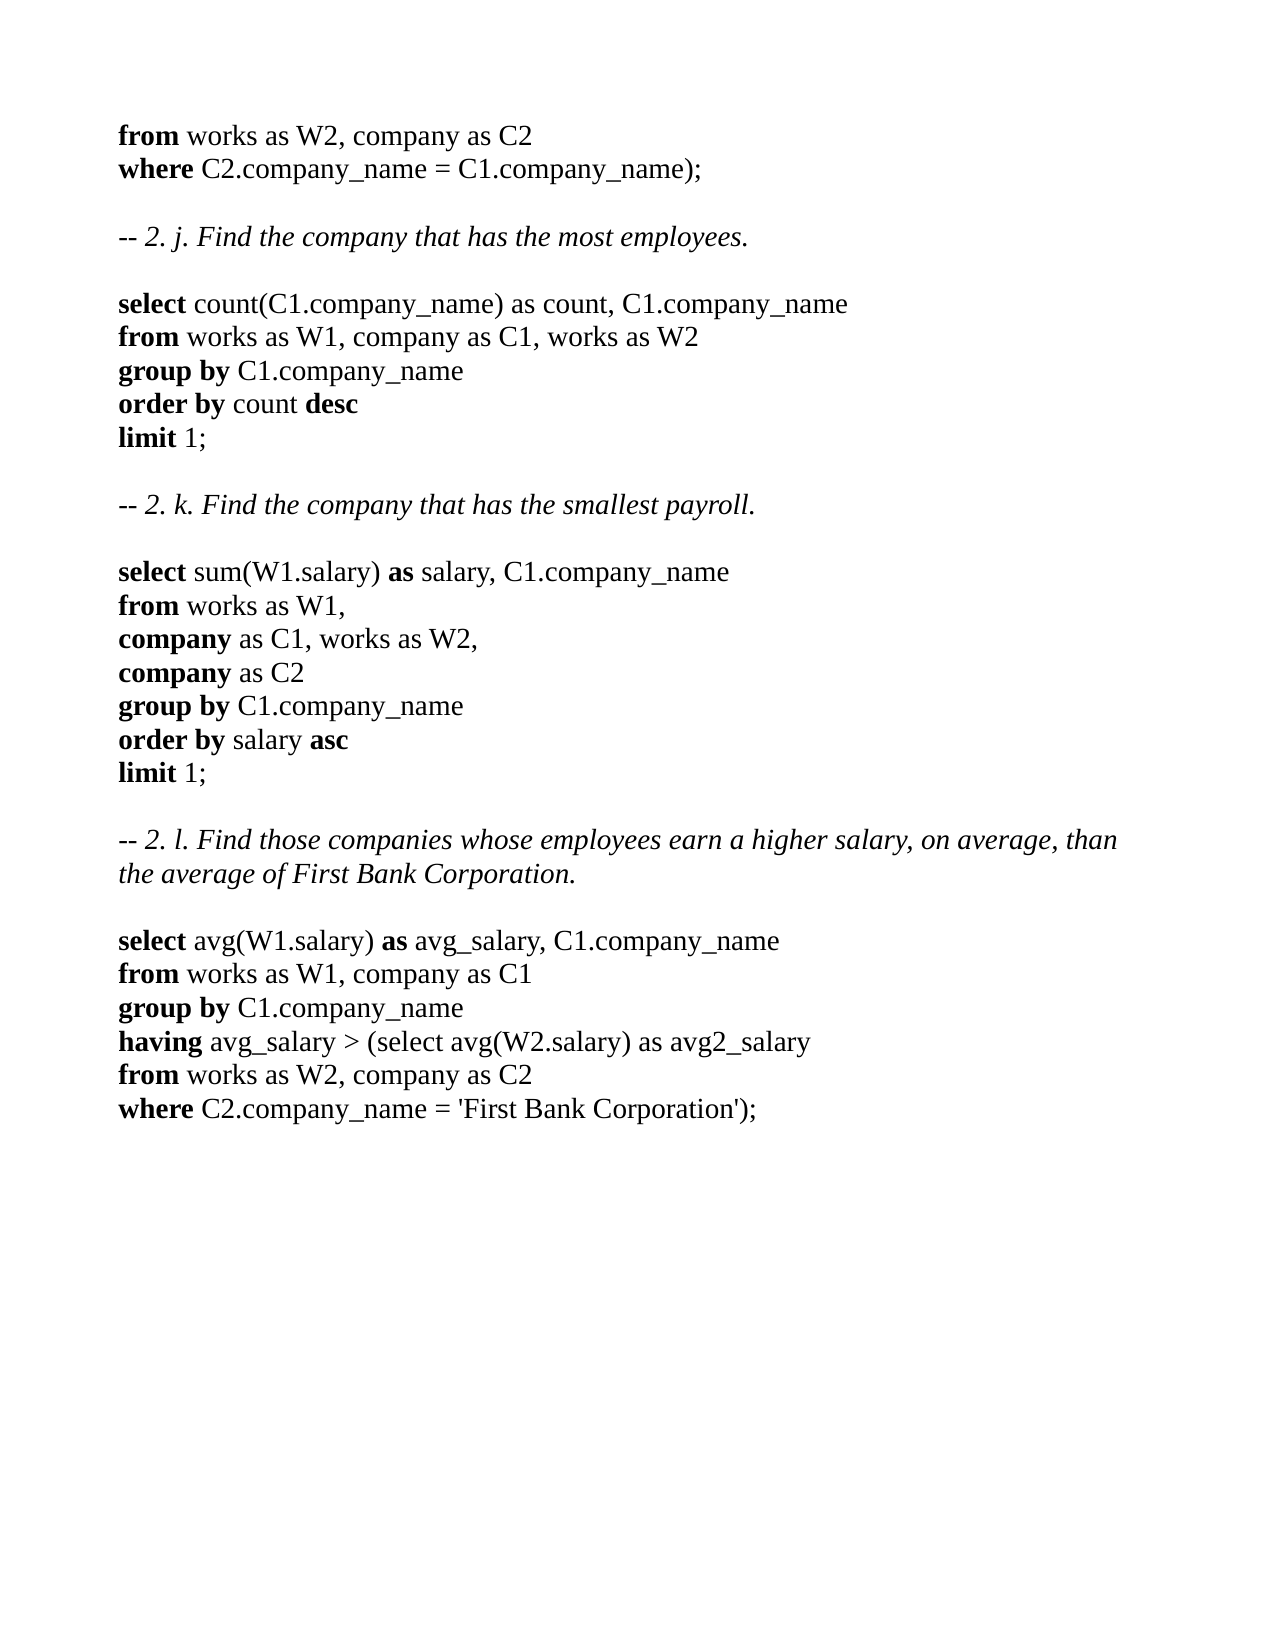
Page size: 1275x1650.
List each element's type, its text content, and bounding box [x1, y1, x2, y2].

text from works as W2, company as C2 where C2.company_name = C1.company_name); [118, 118, 1157, 185]
text select sum(W1.salary) as salary, C1.company_name from works as W1, company as C1, works as W2, company as C2 group by C1.company_name order by salary asc limit 1; [118, 554, 1157, 789]
text select avg(W1.salary) as avg_salary, C1.company_name from works as W1, company as C1 group by C1.company_name having avg_salary > (select avg(W2.salary) as avg2_salary from works as W2, company as C2 where C2.company_name = 'First Bank Corporation'); [118, 923, 1157, 1124]
text -- 2. j. Find the company that has the most employees. [118, 219, 1157, 252]
text -- 2. k. Find the company that has the smallest payroll. [118, 487, 1157, 521]
text -- 2. l. Find those companies whose employees earn a higher salary, on average, than the average of First Bank Corporation. [118, 822, 1157, 889]
text select count(C1.company_name) as count, C1.company_name from works as W1, company as C1, works as W2 group by C1.company_name order by count desc limit 1; [118, 286, 1157, 453]
